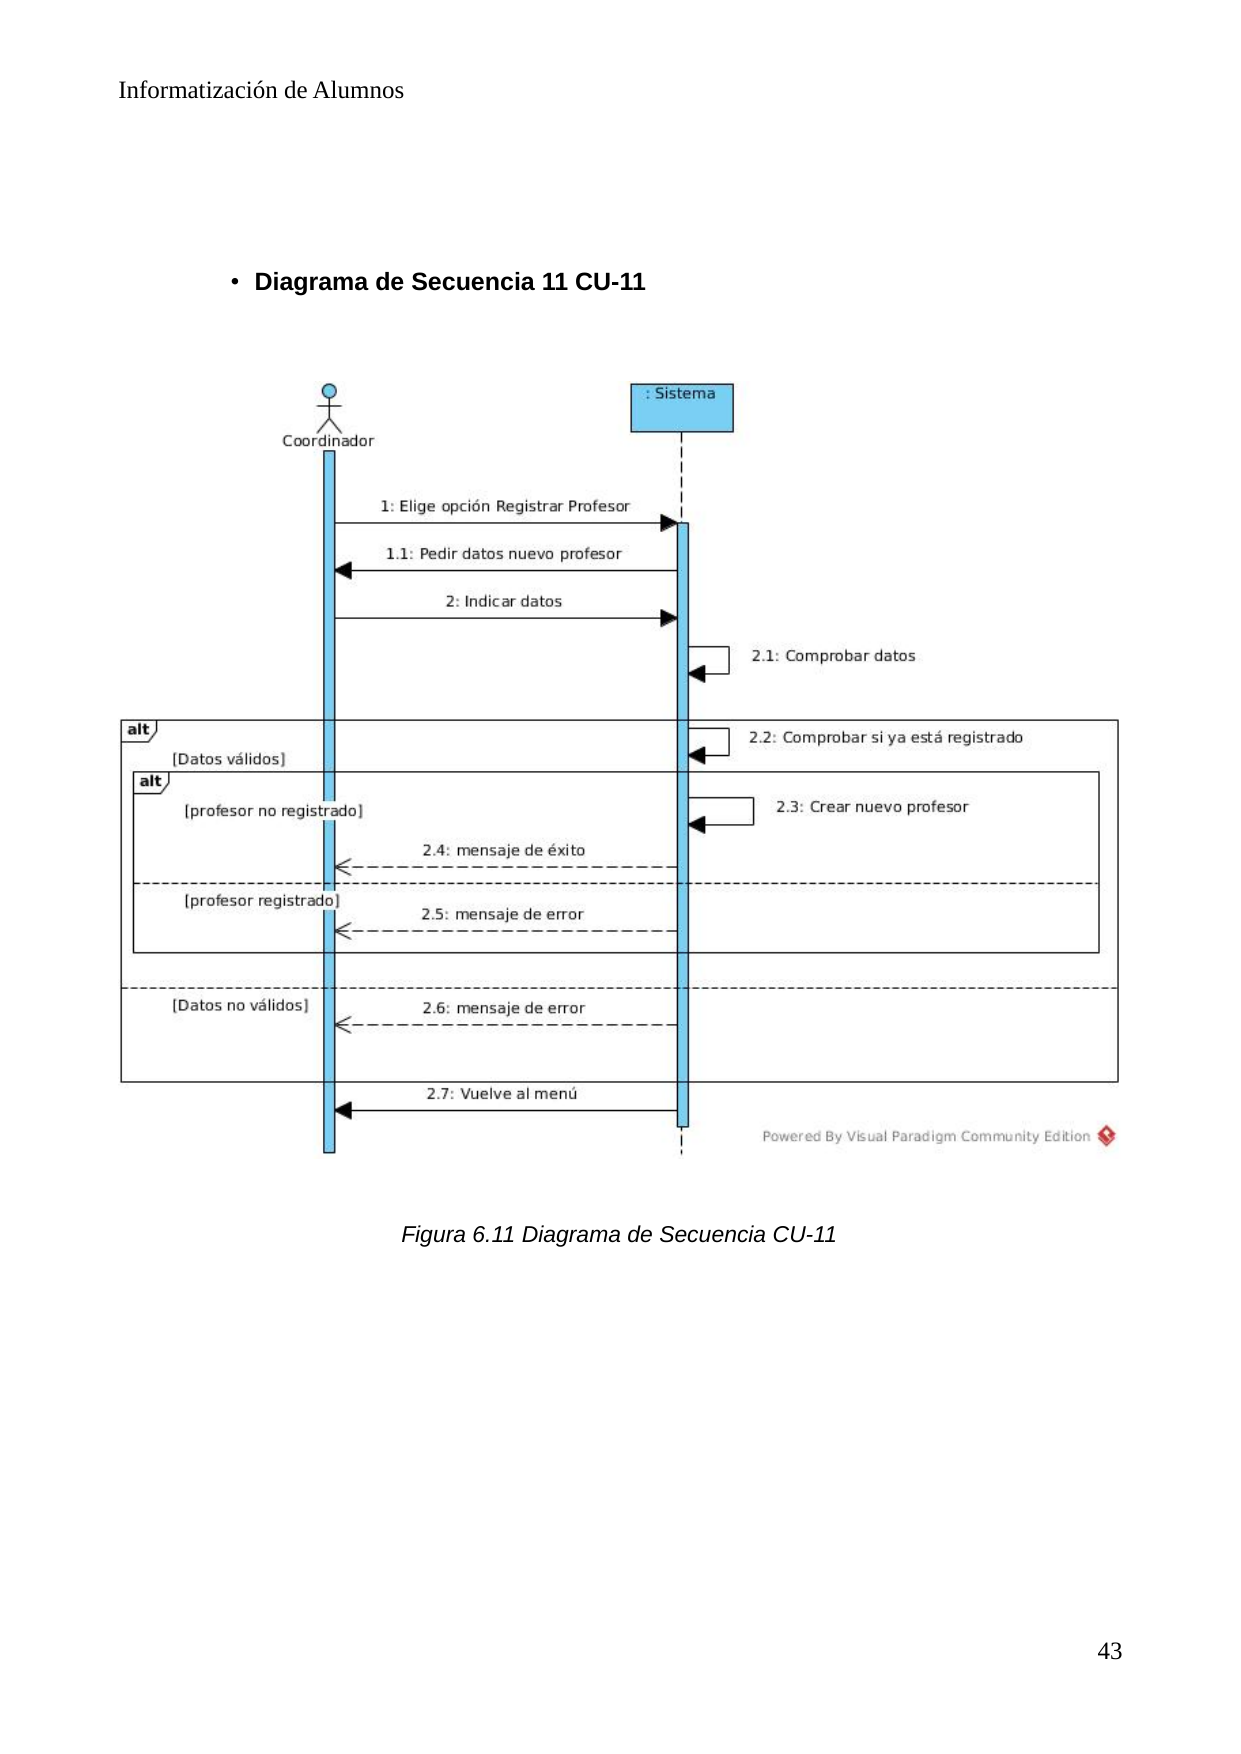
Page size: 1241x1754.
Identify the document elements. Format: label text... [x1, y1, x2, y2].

text Figura 6.11 Diagrama de Secuencia CU-11 [118, 1221, 1122, 1247]
list Diagrama de Secuencia 11 CU-11 [231, 267, 1122, 296]
